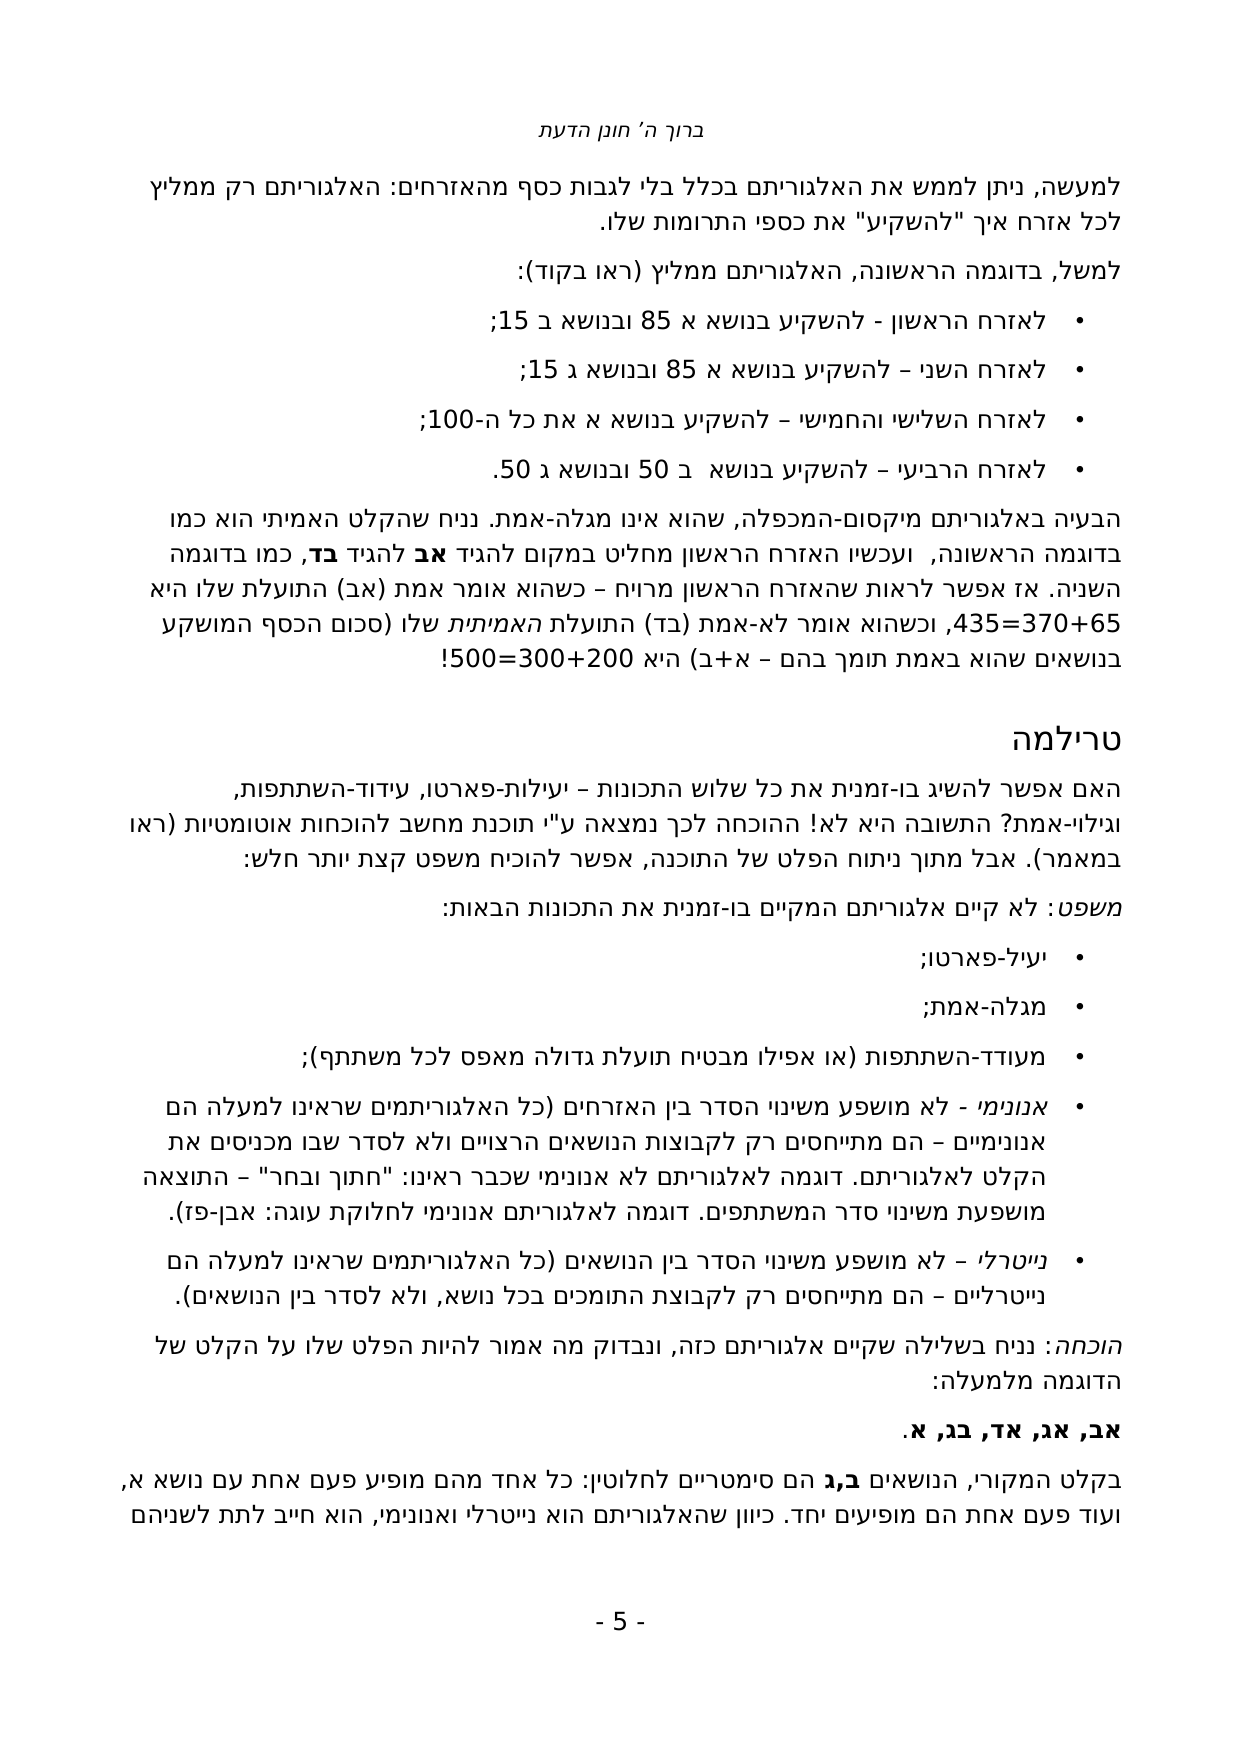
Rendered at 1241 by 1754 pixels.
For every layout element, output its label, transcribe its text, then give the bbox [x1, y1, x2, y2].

text למשל, בדוגמה הראשונה, האלגוריתם ממליץ (ראו בקוד): [118, 256, 1122, 286]
text בקלט המקורי, הנושאים ב,ג הם סימטריים לחלוטין: כל אחד מהם מופיע פעם אחת עם נושא א, ועוד פעם אחת הם מופיעים יחד. כיוון שהאלגוריתם הוא נייטרלי ואנונימי, הוא חייב לתת לשניהם [118, 1465, 1122, 1529]
list נייטרלי – לא מושפע משינוי הסדר בין הנושאים (כל האלגוריתמים שראינו למעלה הם נייטרליים – הם מתייחסים רק לקבוצת התומכים בכל נושא, ולא לסדר בין הנושאים). [118, 1246, 1084, 1310]
text אב, אג, אד, בג, א. [118, 1415, 1122, 1444]
list יעיל-פארטו; [118, 943, 1084, 972]
text משפט: לא קיים אלגוריתם המקיים בו-זמנית את התכונות הבאות: [118, 893, 1122, 922]
list לאזרח הראשון - להשקיע בנושא א 85 ובנושא ב 15; [118, 306, 1084, 335]
list מעודד-השתתפות (או אפילו מבטיח תועלת גדולה מאפס לכל משתתף); [118, 1042, 1084, 1071]
list לאזרח השני – להשקיע בנושא א 85 ובנושא ג 15; [118, 356, 1084, 385]
subtitle טרילמה [118, 719, 1122, 761]
text האם אפשר להשיג בו-זמנית את כל שלוש התכונות – יעילות-פארטו, עידוד-השתתפות, וגילוי-אמת? התשובה היא לא! ההוכחה לכך נמצאה ע"י תוכנת מחשב להוכחות אוטומטיות (ראו במאמר). אבל מתוך ניתוח הפלט של התוכנה, אפשר להוכיח משפט קצת יותר חלש: [118, 774, 1122, 873]
text המשפט מבטיח, שסכום התרומות לכל נושא x הוא בדיוק D(x). כלל-החלוקה מבטיח שהאלגוריתם מעודד השתתפות - כל אזרח תורם את כל כספו רק לנושאים שהוא תומך בהם. למעשה, ניתן לממש את האלגוריתם בכלל בלי לגבות כסף מהאזרחים: האלגוריתם רק ממליץ לכל אזרח איך "להשקיע" את כספי התרומות שלו. [118, 172, 1122, 236]
list לאזרח הרביעי – להשקיע בנושא ב 50 ובנושא ג 50. [118, 455, 1084, 484]
text הוכחה: נניח בשלילה שקיים אלגוריתם כזה, ונבדוק מה אמור להיות הפלט שלו על הקלט של הדוגמה מלמעלה: [118, 1331, 1122, 1395]
list אנונימי - לא מושפע משינוי הסדר בין האזרחים (כל האלגוריתמים שראינו למעלה הם אנונימיים – הם מתייחסים רק לקבוצות הנושאים הרצויים ולא לסדר שבו מכניסים את הקלט לאלגוריתם. דוגמה לאלגוריתם לא אנונימי שכבר ראינו: "חתוך ובחר" – התוצאה מושפעת משינוי סדר המשתתפים. דוגמה לאלגוריתם אנונימי לחלוקת עוגה: אבן-פז). [118, 1092, 1084, 1226]
text הבעיה באלגוריתם מיקסום-המכפלה, שהוא אינו מגלה-אמת. נניח שהקלט האמיתי הוא כמו בדוגמה הראשונה, ועכשיו האזרח הראשון מחליט במקום להגיד אב להגיד בד, כמו בדוגמה השניה. אז אפשר לראות שהאזרח הראשון מרויח – כשהוא אומר אמת (אב) התועלת שלו היא 370+65=435, וכשהוא אומר לא-אמת (בד) התועלת האמיתית שלו (סכום הכסף המושקע בנושאים שהוא באמת תומך בהם – א+ב) היא 300+200=500! [118, 504, 1122, 673]
list מגלה-אמת; [118, 992, 1084, 1022]
list לאזרח השלישי והחמישי – להשקיע בנושא א את כל ה-100; [118, 405, 1084, 434]
